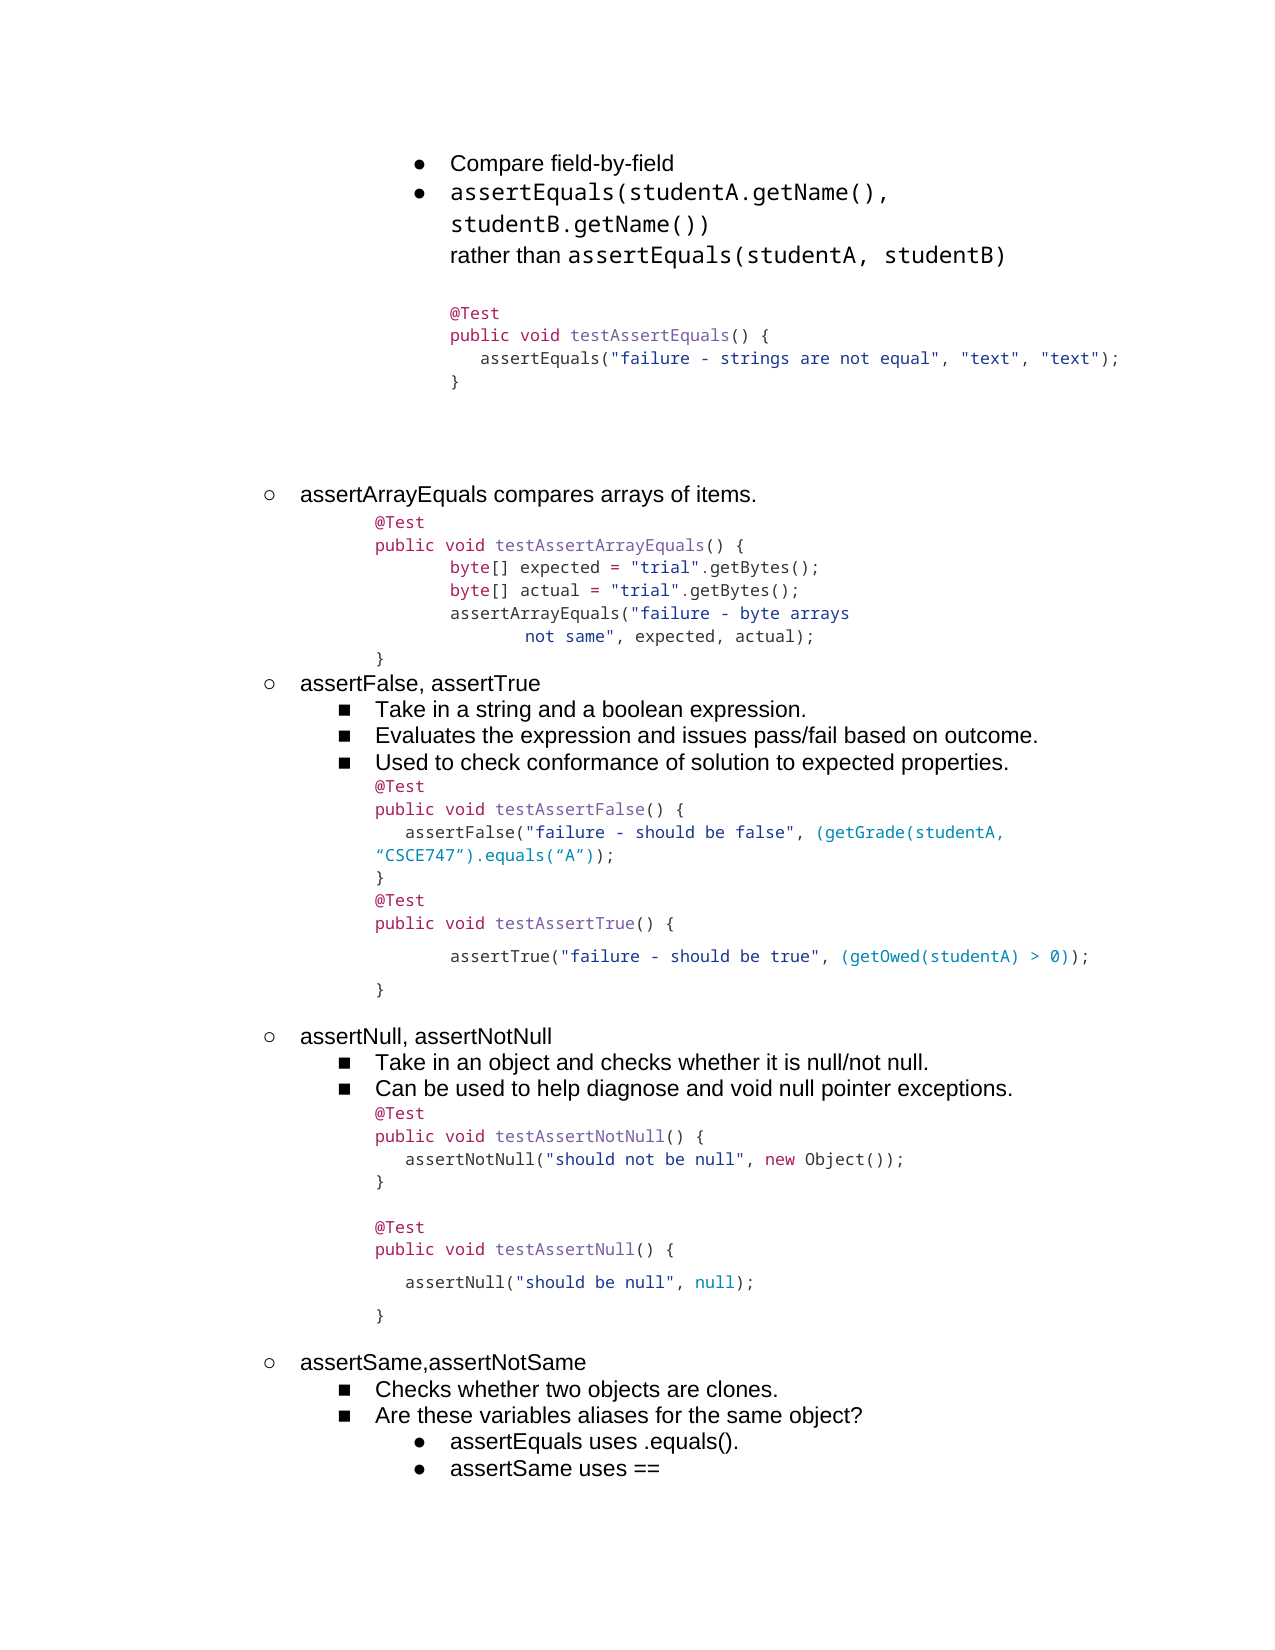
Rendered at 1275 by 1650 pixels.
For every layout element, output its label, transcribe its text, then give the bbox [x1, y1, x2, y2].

list Compare field-by-field [412, 150, 1125, 176]
list assertSame,assertNotSame [262, 1349, 1125, 1376]
text public void testAssertTrue() { [300, 911, 1125, 934]
list assertNull, assertNotNull [262, 1023, 1125, 1049]
list Used to check conformance of solution to expected properties. @Test public void testAssertFalse() { assertFalse("failure - should be false", (getGrade(studentA, “CSCE747”).equals(“A”)); } @Test [337, 749, 1125, 911]
text } [375, 369, 1125, 392]
text public void testAssertNull() { assertNull("should be null", null); } [375, 1238, 1125, 1326]
list assertArrayEquals compares arrays of items. @Test public void testAssertArrayEquals() { byte[] expected = "trial".getBytes(); byte[] actual = "trial".getBytes(); assertArrayEquals("failure - byte arrays not same", expected, actual); } [262, 481, 1125, 670]
list assertEquals(studentA.getName(), studentB.getName()) rather than assertEquals(studentA, studentB) @Test public void testAssertEquals() { assertEquals("failure - strings are not equal", "text", "text"); [412, 176, 1125, 369]
list assertFalse, assertTrue [262, 670, 1125, 696]
list Take in an object and checks whether it is null/not null. [337, 1049, 1125, 1075]
list Checks whether two objects are clones. [337, 1376, 1125, 1402]
list Evaluates the expression and issues pass/fail based on outcome. [337, 722, 1125, 749]
list assertSame uses == [412, 1454, 1125, 1481]
list Take in a string and a boolean expression. [337, 696, 1125, 722]
list assertEquals uses .equals(). [412, 1428, 1125, 1454]
list Can be used to help diagnose and void null pointer exceptions. @Test public void testAssertNotNull() { assertNotNull("should not be null", new Object()); } @Test [337, 1075, 1125, 1238]
list Are these variables aliases for the same object? [337, 1402, 1125, 1428]
text assertTrue("failure - should be true", (getOwed(studentA) > 0)); } [375, 944, 1125, 1000]
